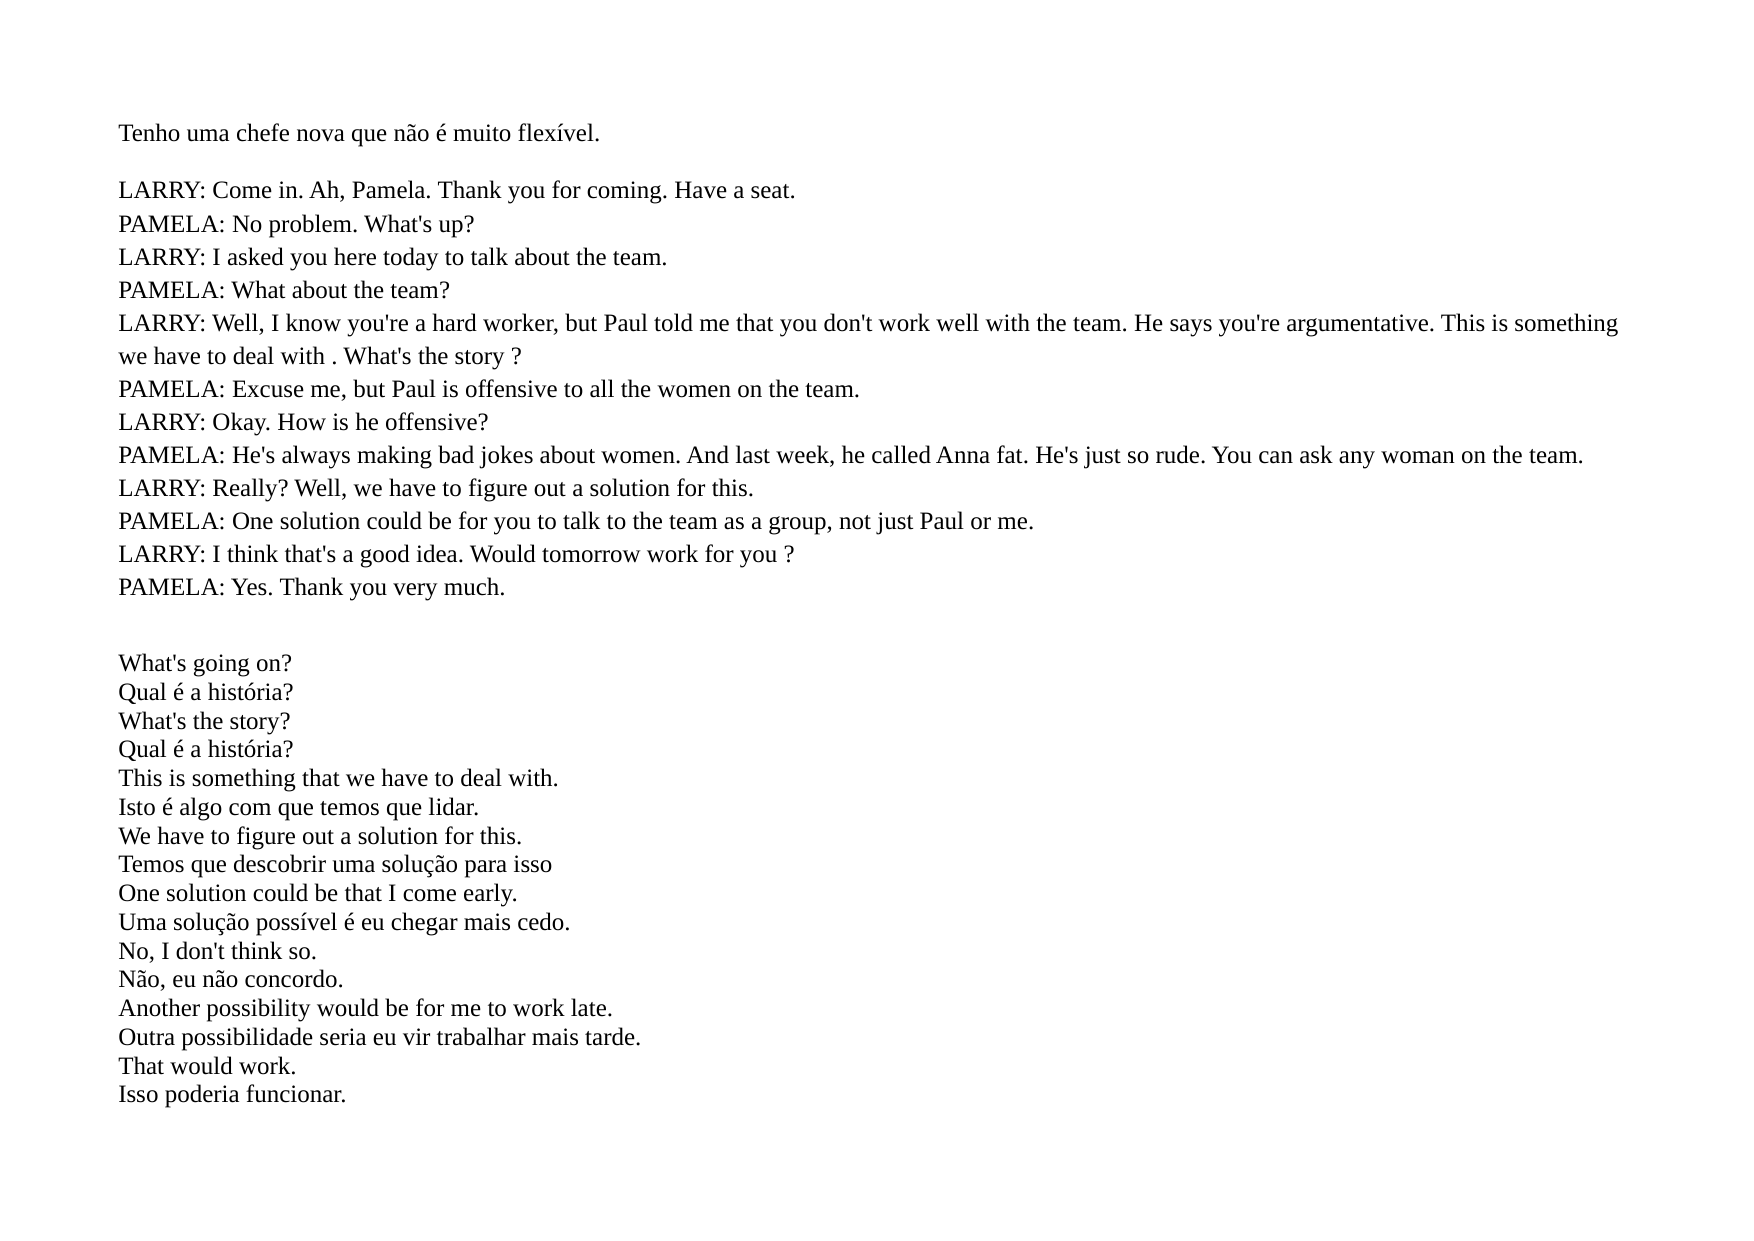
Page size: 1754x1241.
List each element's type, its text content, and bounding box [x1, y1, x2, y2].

text One solution could be that I come early. [118, 878, 1636, 907]
text Uma solução possível é eu chegar mais cedo. [118, 907, 1636, 936]
text LARRY: Come in. Ah, Pamela. Thank you for coming. Have a seat. PAMELA: No problem. What's up? LARRY: I asked you here today to talk about the team. PAMELA: What about the team? LARRY: Well, I know you're a hard worker, but Paul told me that you don't work well with the team. He says you're argumentative. This is something we have to deal with . What's the story ? PAMELA: Excuse me, but Paul is offensive to all the women on the team. LARRY: Okay. How is he offensive? PAMELA: He's always making bad jokes about women. And last week, he called Anna fat. He's just so rude. You can ask any woman on the team. LARRY: Really? Well, we have to figure out a solution for this. PAMELA: One solution could be for you to talk to the team as a group, not just Paul or me. LARRY: I think that's a good idea. Would tomorrow work for you ? PAMELA: Yes. Thank you very much. [118, 176, 1636, 601]
text We have to figure out a solution for this. [118, 821, 1636, 849]
text Qual é a história? [118, 677, 1636, 706]
text Outra possibilidade seria eu vir trabalhar mais tarde. [118, 1022, 1636, 1051]
text Tenho uma chefe nova que não é muito flexível. [118, 118, 1636, 147]
text No, I don't think so. [118, 936, 1636, 964]
text Another possibility would be for me to work late. [118, 993, 1636, 1022]
text What's going on? [118, 648, 1636, 677]
text Temos que descobrir uma solução para isso [118, 849, 1636, 878]
text Não, eu não concordo. [118, 964, 1636, 993]
text Isto é algo com que temos que lidar. [118, 792, 1636, 821]
text Isso poderia funcionar. [118, 1079, 1636, 1108]
text What's the story? [118, 706, 1636, 734]
text Qual é a história? [118, 734, 1636, 763]
text This is something that we have to deal with. [118, 763, 1636, 792]
text That would work. [118, 1051, 1636, 1079]
